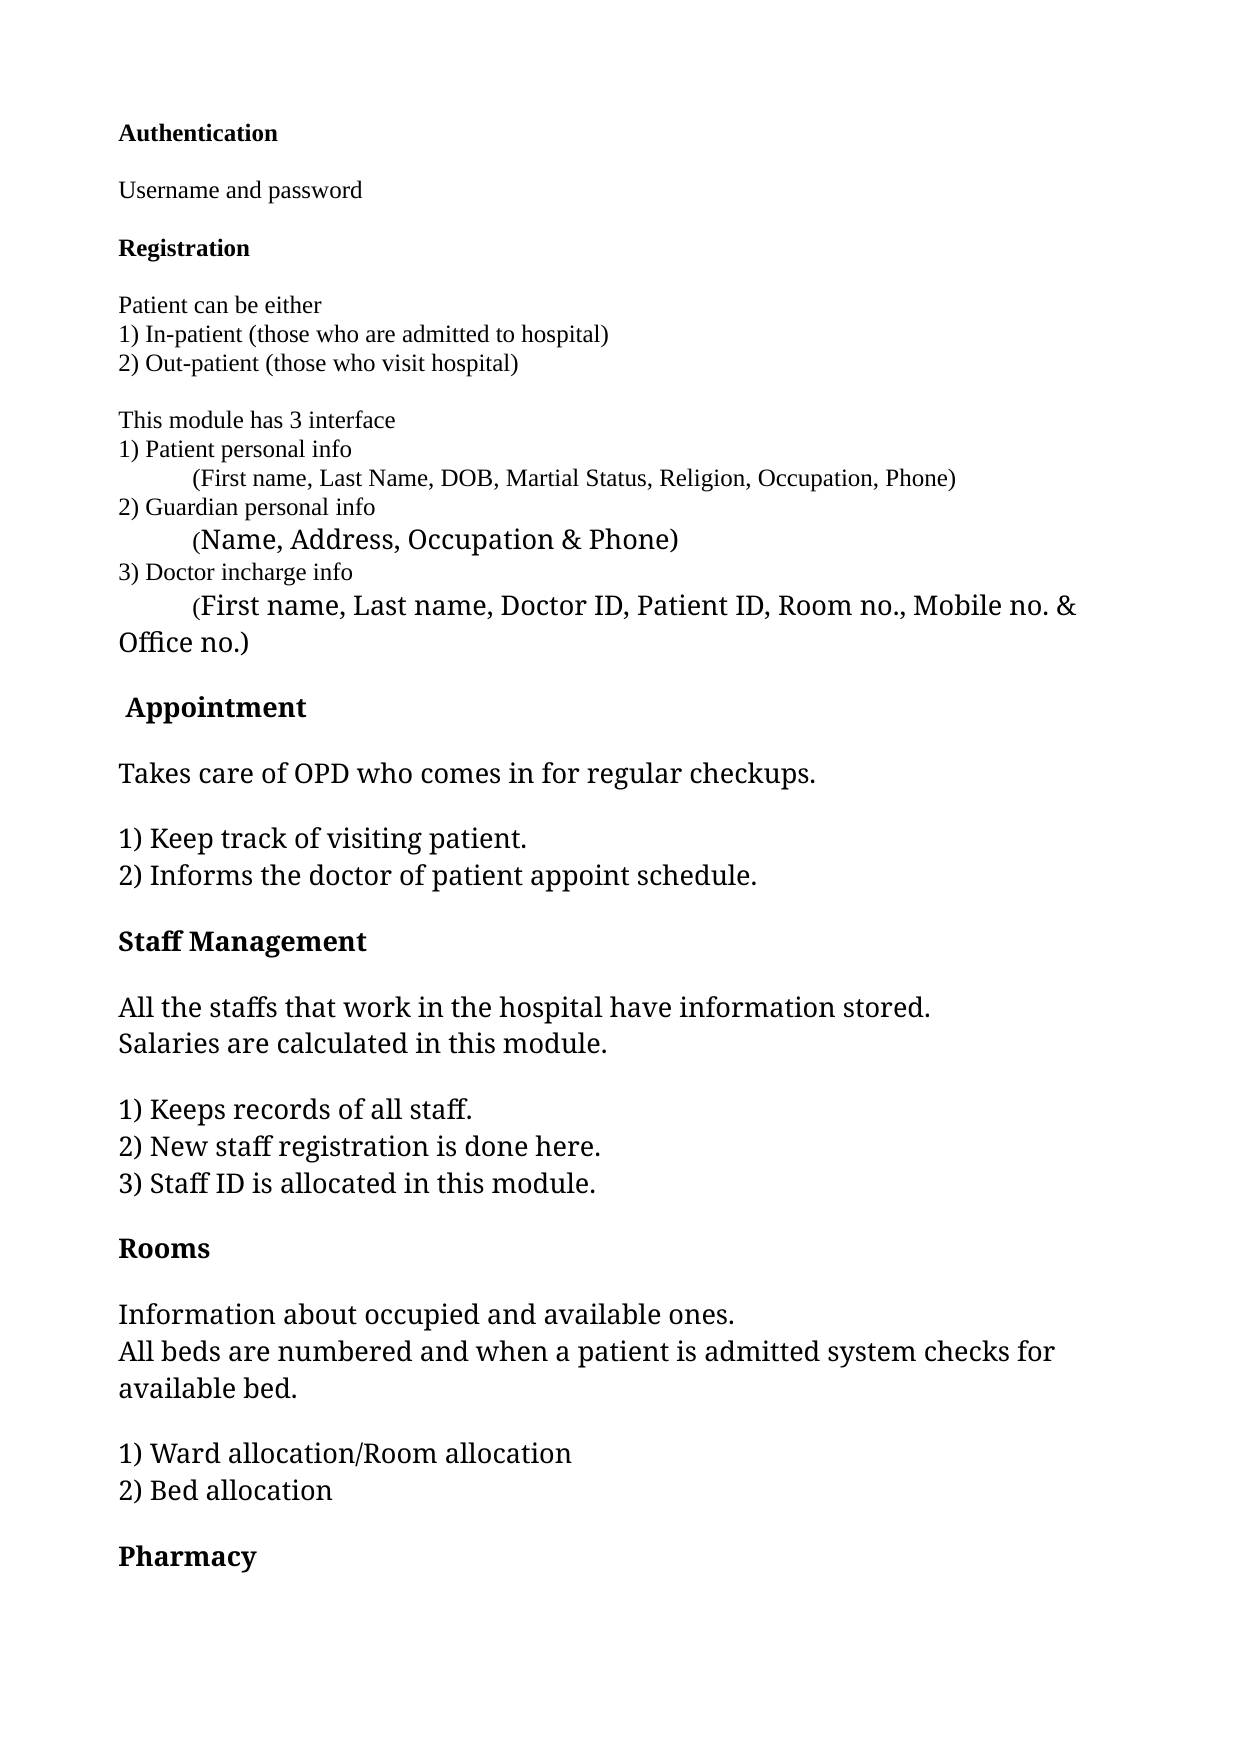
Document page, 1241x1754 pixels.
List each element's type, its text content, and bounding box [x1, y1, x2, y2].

text 2) New staff registration is done here. [118, 1127, 1122, 1164]
text Registration [118, 233, 1122, 262]
text 2) Guardian personal info [118, 492, 1122, 521]
text 1) Keep track of visiting patient. [118, 820, 1122, 857]
text 2) Informs the doctor of patient appoint schedule. [118, 857, 1122, 894]
text Salaries are calculated in this module. [118, 1025, 1122, 1062]
text Appointment [118, 689, 1122, 726]
text Username and password [118, 176, 1122, 204]
text 1) In-patient (those who are admitted to hospital) [118, 319, 1122, 348]
text Authentication [118, 118, 1122, 147]
text 3) Doctor incharge info [118, 557, 1122, 586]
text 2) Out-patient (those who visit hospital) [118, 348, 1122, 377]
text All beds are numbered and when a patient is admitted system checks for available bed. [118, 1332, 1122, 1406]
text Pharmacy [118, 1537, 1122, 1574]
text 1) Patient personal info [118, 434, 1122, 463]
text 3) Staff ID is allocated in this module. [118, 1164, 1122, 1201]
text 1) Ward allocation/Room allocation [118, 1435, 1122, 1472]
text (Name, Address, Occupation & Phone) [118, 521, 1122, 557]
text Rooms [118, 1230, 1122, 1267]
text All the staffs that work in the hospital have information stored. [118, 988, 1122, 1025]
text Staff Management [118, 922, 1122, 959]
text (First name, Last Name, DOB, Martial Status, Religion, Occupation, Phone) [118, 463, 1122, 492]
text 1) Keeps records of all staff. [118, 1091, 1122, 1127]
text (First name, Last name, Doctor ID, Patient ID, Room no., Mobile no. & Office no.) [118, 586, 1122, 660]
text Takes care of OPD who comes in for regular checkups. [118, 754, 1122, 791]
text 2) Bed allocation [118, 1472, 1122, 1509]
text Information about occupied and available ones. [118, 1296, 1122, 1332]
text This module has 3 interface [118, 406, 1122, 434]
text Patient can be either [118, 291, 1122, 319]
